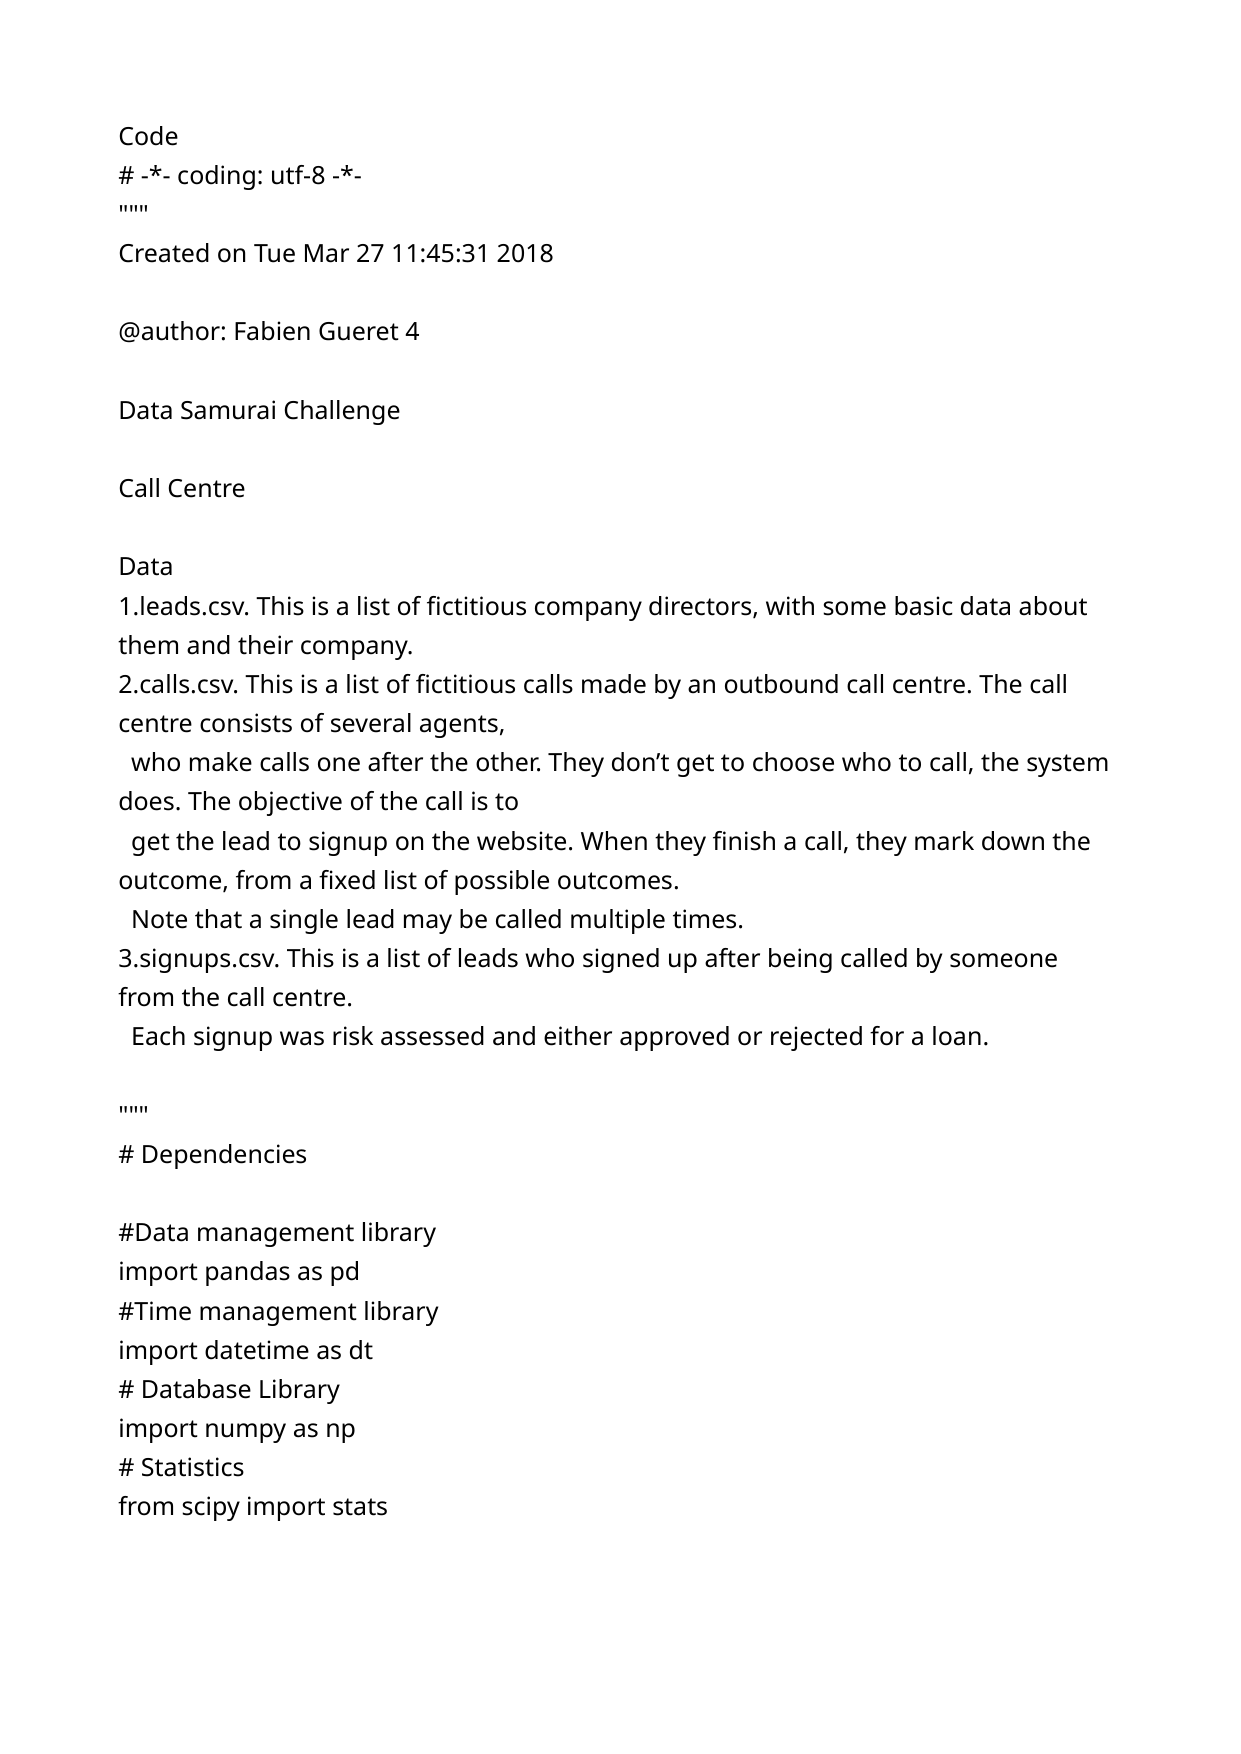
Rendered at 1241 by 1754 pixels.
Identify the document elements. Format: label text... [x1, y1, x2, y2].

text # Database Library [118, 1371, 1122, 1406]
text #Data management library [118, 1215, 1122, 1249]
text # Dependencies [118, 1136, 1122, 1171]
text import numpy as np [118, 1411, 1122, 1445]
text 3.signups.csv. This is a list of leads who signed up after being called by someone from the call centre. [118, 941, 1122, 1014]
text Each signup was risk assessed and either approved or rejected for a loan. [118, 1019, 1122, 1053]
text Call Centre [118, 471, 1122, 505]
text """ [118, 196, 1122, 231]
text Data [118, 549, 1122, 583]
text Note that a single lead may be called multiple times. [118, 901, 1122, 936]
text #Time management library [118, 1293, 1122, 1327]
text get the lead to signup on the website. When they finish a call, they mark down the outcome, from a fixed list of possible outcomes. [118, 823, 1122, 896]
text # -*- coding: utf-8 -*- [118, 157, 1122, 191]
text @author: Fabien Gueret 4 [118, 314, 1122, 348]
text Data Samurai Challenge [118, 392, 1122, 426]
text import datetime as dt [118, 1332, 1122, 1366]
text from scipy import stats [118, 1489, 1122, 1523]
text 1.leads.csv. This is a list of fictitious company directors, with some basic data about them and their company. [118, 588, 1122, 661]
text 2.calls.csv. This is a list of fictitious calls made by an outbound call centre. The call centre consists of several agents, [118, 666, 1122, 740]
text Created on Tue Mar 27 11:45:31 2018 [118, 236, 1122, 270]
text Code [118, 118, 1122, 152]
text import pandas as pd [118, 1254, 1122, 1288]
text who make calls one after the other. They don’t get to choose who to call, the system does. The objective of the call is to [118, 745, 1122, 818]
text # Statistics [118, 1450, 1122, 1484]
text """ [118, 1097, 1122, 1131]
